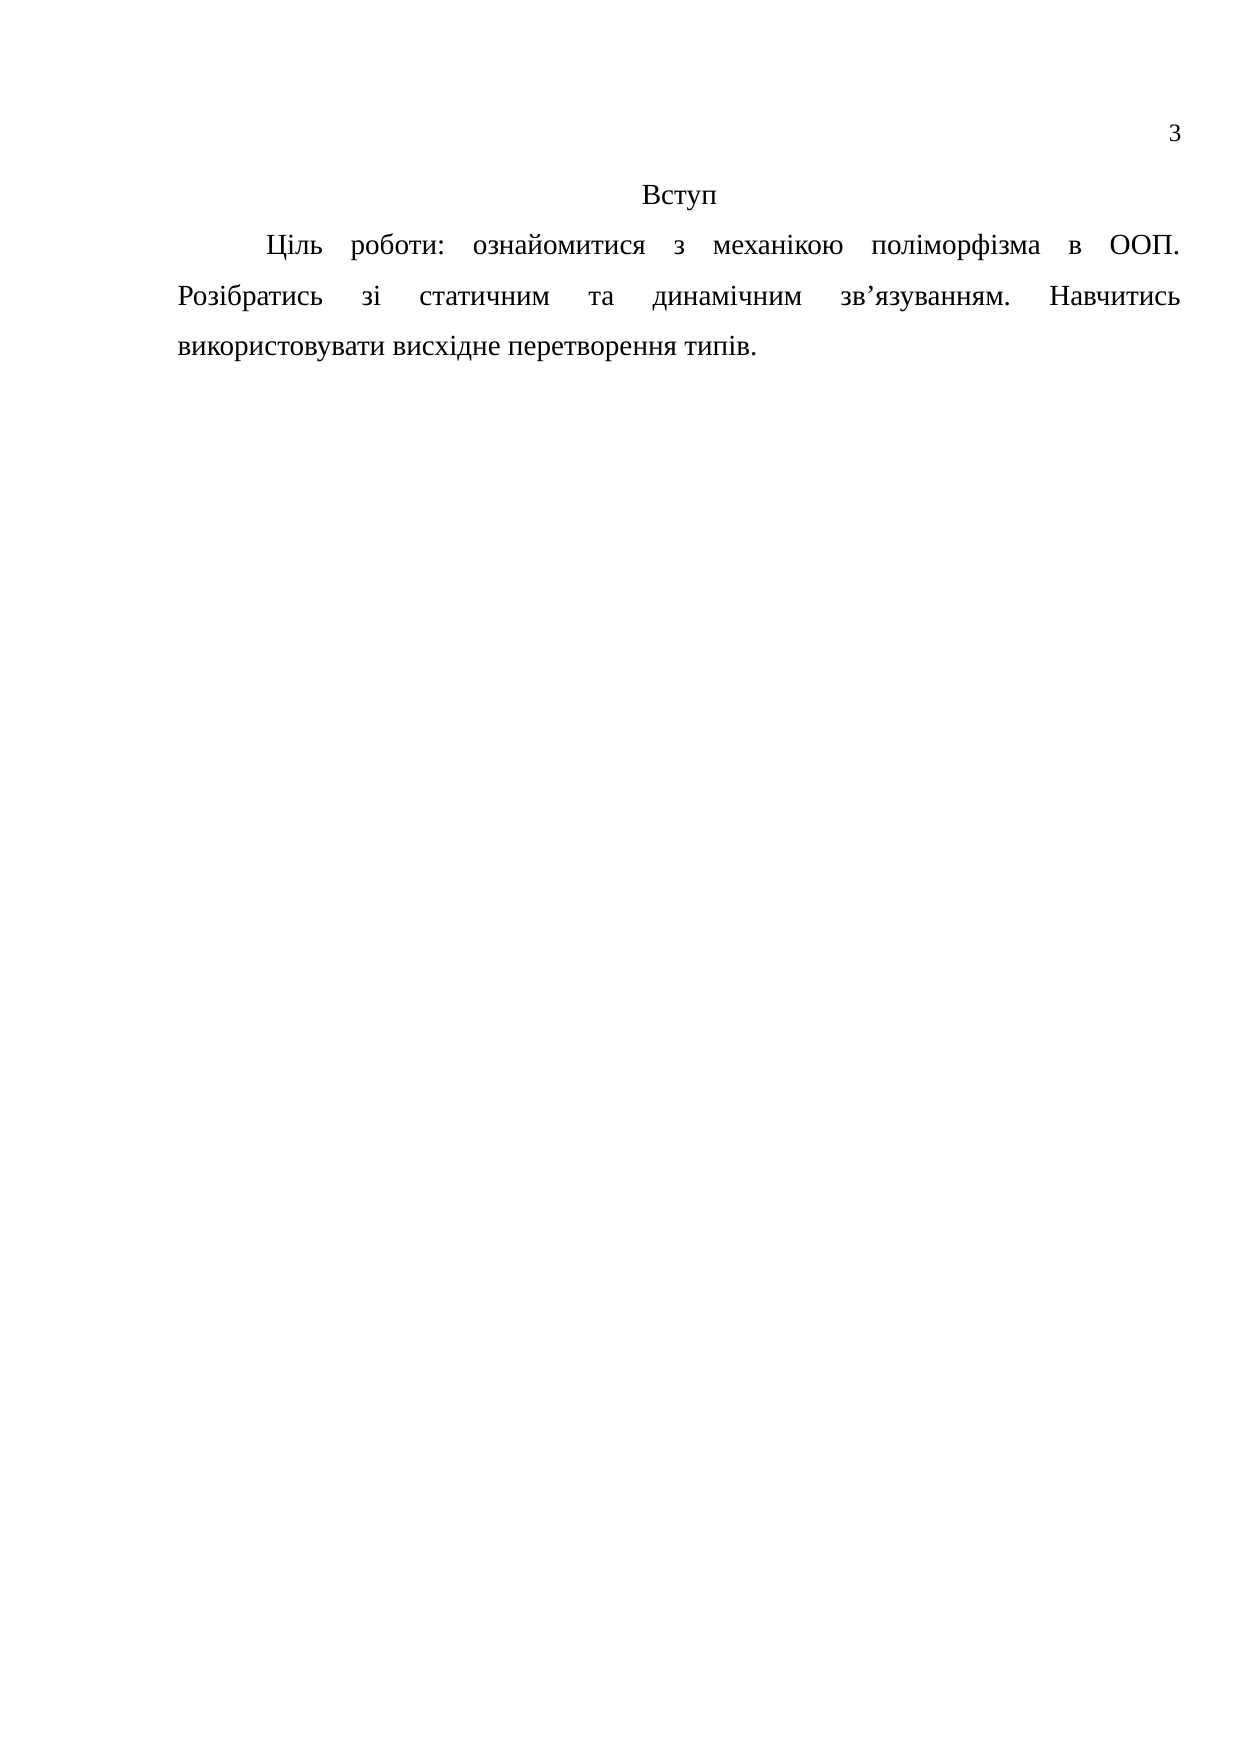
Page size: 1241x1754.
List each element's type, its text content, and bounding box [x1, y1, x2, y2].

subtitle Вступ [177, 177, 1181, 211]
text Ціль роботи: ознайомитися з механікою поліморфізма в ООП. Розібратись зі статичним та динамічним зв’язуванням. Навчитись використовувати висхідне перетворення типів. [177, 227, 1181, 362]
